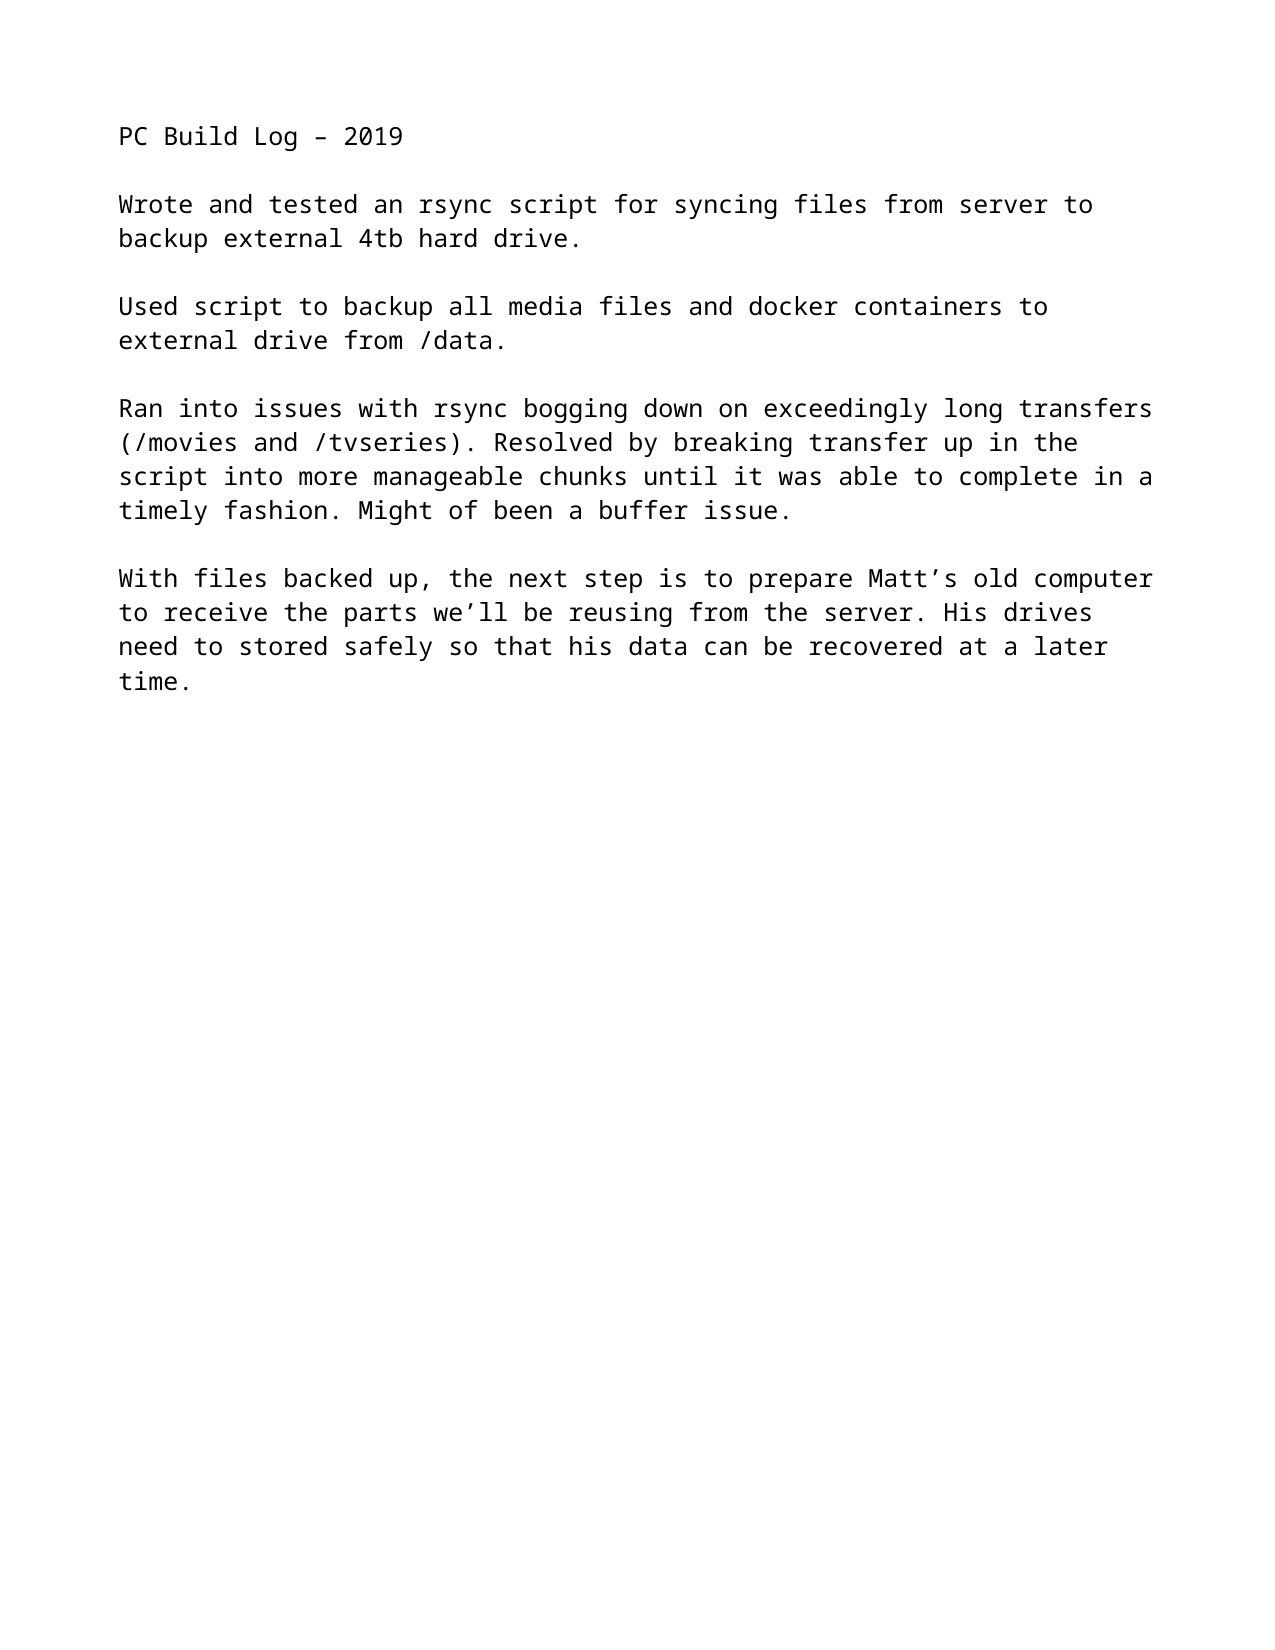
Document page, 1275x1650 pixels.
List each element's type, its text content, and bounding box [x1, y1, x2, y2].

text Ran into issues with rsync bogging down on exceedingly long transfers (/movies and /tvseries). Resolved by breaking transfer up in the script into more manageable chunks until it was able to complete in a timely fashion. Might of been a buffer issue. [118, 391, 1157, 527]
text PC Build Log – 2019 [118, 118, 1157, 152]
text Used script to backup all media files and docker containers to external drive from /data. [118, 288, 1157, 357]
text With files backed up, the next step is to prepare Matt’s old computer to receive the parts we’ll be reusing from the server. His drives need to stored safely so that his data can be recovered at a later time. [118, 561, 1157, 697]
text Wrote and tested an rsync script for syncing files from server to backup external 4tb hard drive. [118, 186, 1157, 254]
